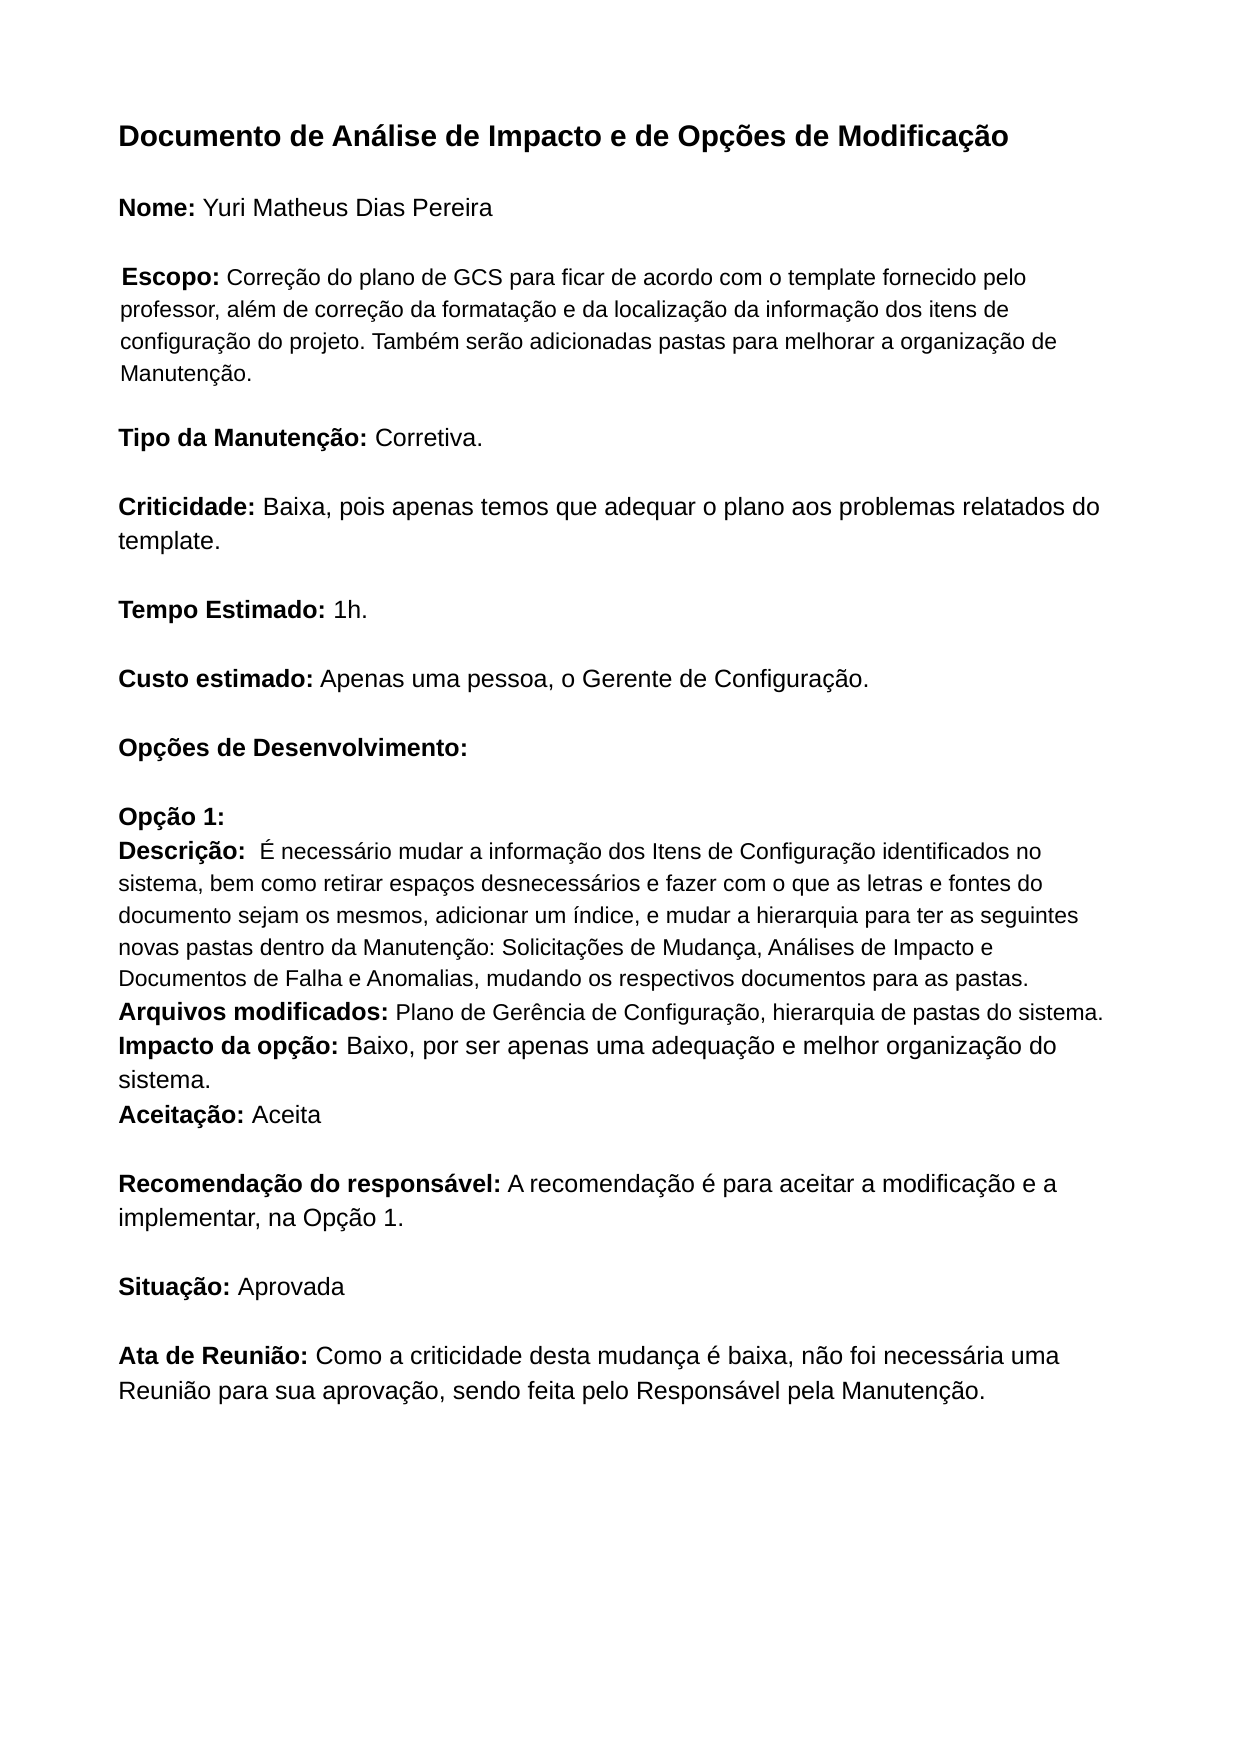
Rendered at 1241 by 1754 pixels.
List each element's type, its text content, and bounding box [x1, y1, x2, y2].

text Tipo da Manutenção: Corretiva. [118, 423, 1122, 451]
text Opções de Desenvolvimento: [118, 733, 1122, 762]
text Aceitação: Aceita [118, 1100, 1122, 1129]
text Criticidade: Baixa, pois apenas temos que adequar o plano aos problemas relatados do template. [118, 492, 1122, 555]
text Recomendação do responsável: A recomendação é para aceitar a modificação e a implementar, na Opção 1. [118, 1169, 1122, 1232]
text Ata de Reunião: Como a criticidade desta mudança é baixa, não foi necessária uma Reunião para sua aprovação, sendo feita pelo Responsável pela Manutenção. [118, 1341, 1122, 1404]
text Documento de Análise de Impacto e de Opções de Modificação [118, 118, 1122, 152]
text Custo estimado: Apenas uma pessoa, o Gerente de Configuração. [118, 664, 1122, 693]
text Escopo: Correção do plano de GCS para ficar de acordo com o template fornecido pelo professor, além de correção da formatação e da localização da informação dos itens de configuração do projeto. Também serão adicionadas pastas para melhorar a organização de Manutenção. [120, 262, 1122, 386]
text Descrição: É necessário mudar a informação dos Itens de Configuração identificados no sistema, bem como retirar espaços desnecessários e fazer com o que as letras e fontes do documento sejam os mesmos, adicionar um índice, e mudar a hierarquia para ter as seguintes novas pastas dentro da Manutenção: Solicitações de Mudança, Análises de Impacto e Documentos de Falha e Anomalias, mudando os respectivos documentos para as pastas. [118, 836, 1122, 991]
text Impacto da opção: Baixo, por ser apenas uma adequação e melhor organização do sistema. [118, 1031, 1122, 1094]
text Nome: Yuri Matheus Dias Pereira [118, 193, 1122, 222]
text Situação: Aprovada [118, 1272, 1122, 1301]
text Tempo Estimado: 1h. [118, 595, 1122, 624]
text Opção 1: [118, 802, 1122, 831]
text Arquivos modificados: Plano de Gerência de Configuração, hierarquia de pastas do sistema. [118, 997, 1122, 1025]
